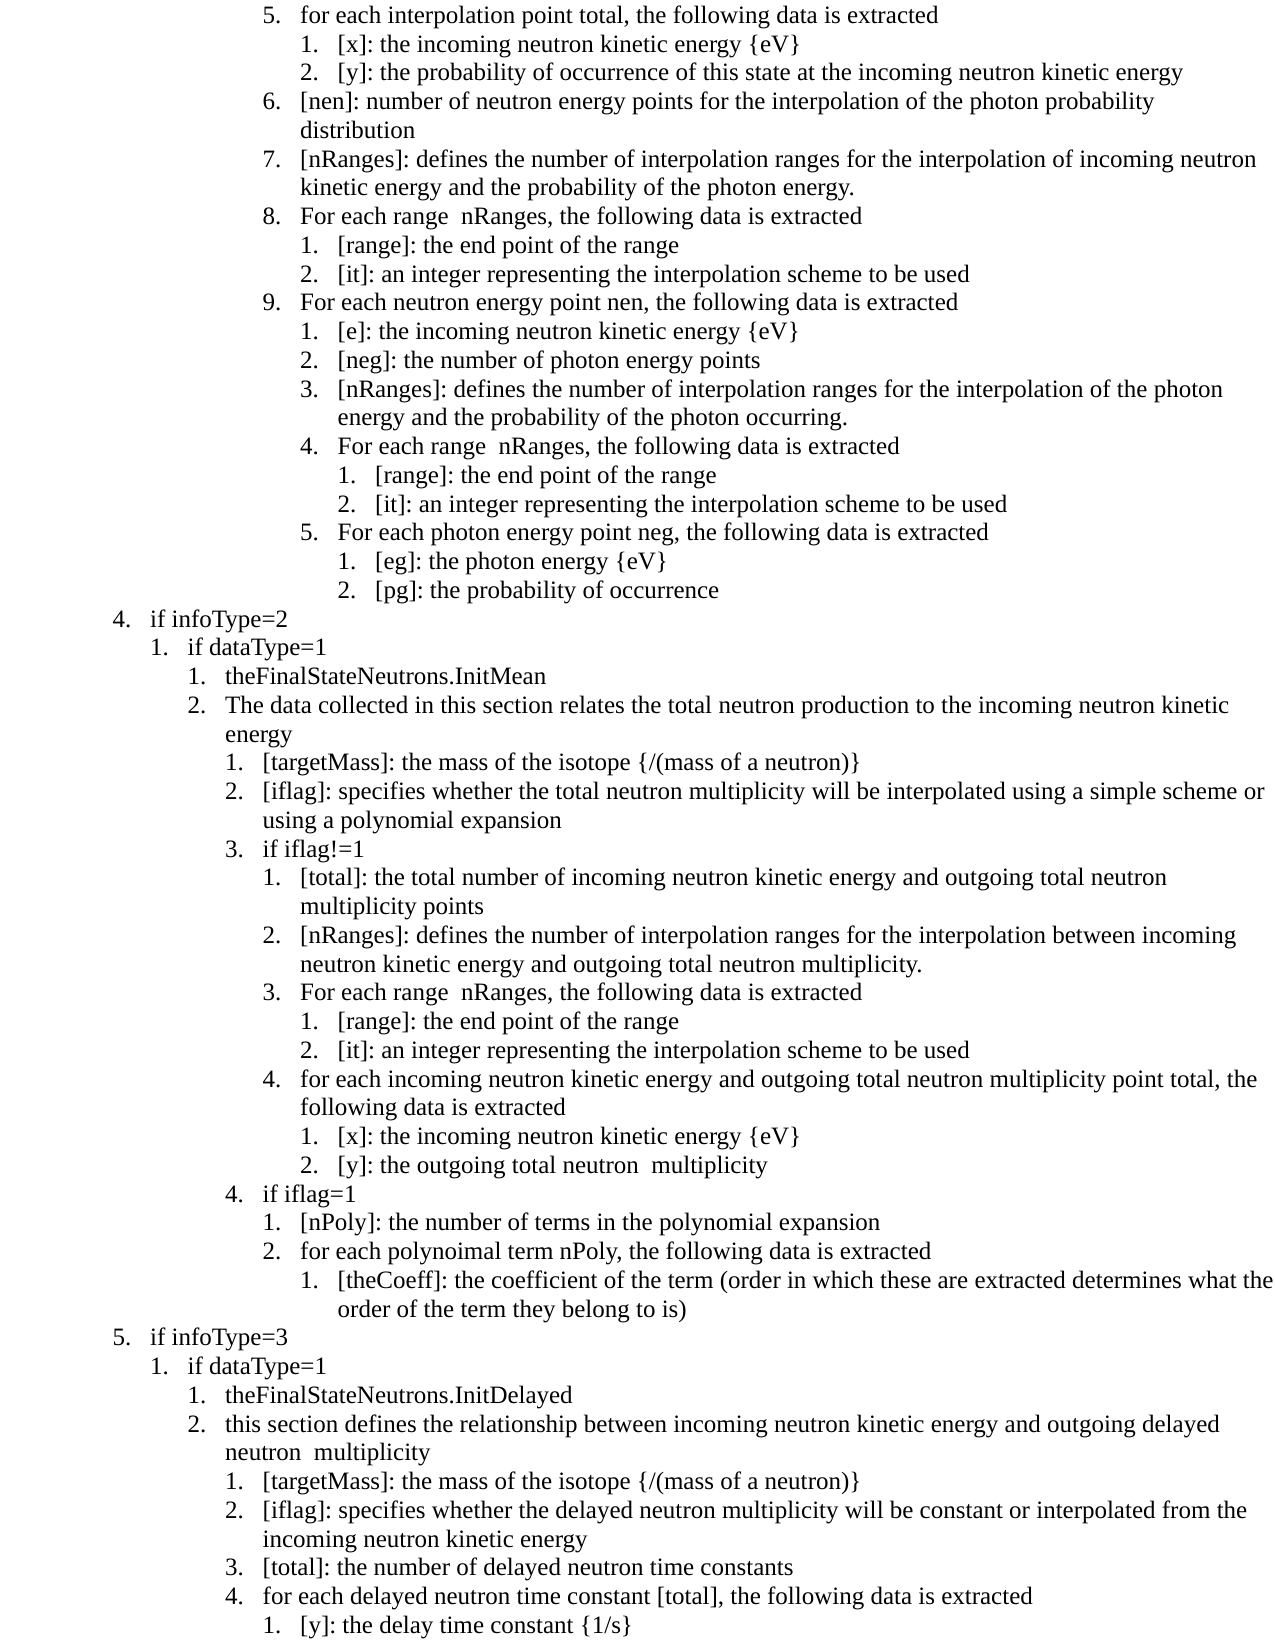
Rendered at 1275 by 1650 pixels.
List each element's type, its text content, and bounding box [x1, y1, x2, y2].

list [theCoeff]: the coefficient of the term (order in which these are extracted determines what the order of the term they belong to is) [300, 1265, 1275, 1322]
list if dataType=1 [150, 1351, 1275, 1380]
list For each photon energy point neg, the following data is extracted [300, 517, 1275, 546]
list [nPoly]: the number of terms in the polynomial expansion [262, 1207, 1275, 1236]
list [x]: the incoming neutron kinetic energy {eV} [300, 1121, 1275, 1150]
list [it]: an integer representing the interpolation scheme to be used [300, 1035, 1275, 1064]
list [it]: an integer representing the interpolation scheme to be used [337, 489, 1275, 517]
list for each delayed neutron time constant [total], the following data is extracted [225, 1581, 1275, 1610]
list [range]: the end point of the range [337, 460, 1275, 489]
list [total]: the number of delayed neutron time constants [225, 1552, 1275, 1581]
list [total]: the total number of incoming neutron kinetic energy and outgoing total neutron multiplicity points [262, 862, 1275, 920]
list if iflag!=1 [225, 834, 1275, 862]
list if dataType=1 [150, 632, 1275, 661]
list For each neutron energy point nen, the following data is extracted [262, 287, 1275, 316]
list theFinalStateNeutrons.InitMean [187, 661, 1275, 690]
list [nRanges]: defines the number of interpolation ranges for the interpolation of the photon energy and the probability of the photon occurring. [300, 374, 1275, 431]
list [range]: the end point of the range [300, 230, 1275, 259]
list [y]: the delay time constant {1/s} [262, 1610, 1275, 1639]
list [neg]: the number of photon energy points [300, 345, 1275, 374]
list this section defines the relationship between incoming neutron kinetic energy and outgoing delayed neutron multiplicity [187, 1409, 1275, 1466]
list [e]: the incoming neutron kinetic energy {eV} [300, 316, 1275, 345]
list [y]: the probability of occurrence of this state at the incoming neutron kinetic energy [300, 57, 1275, 86]
list For each range nRanges, the following data is extracted [262, 977, 1275, 1006]
list for each incoming neutron kinetic energy and outgoing total neutron multiplicity point total, the following data is extracted [262, 1064, 1275, 1121]
list For each range nRanges, the following data is extracted [300, 431, 1275, 460]
list [nRanges]: defines the number of interpolation ranges for the interpolation of incoming neutron kinetic energy and the probability of the photon energy. [262, 144, 1275, 201]
list [range]: the end point of the range [300, 1006, 1275, 1035]
list The data collected in this section relates the total neutron production to the incoming neutron kinetic energy [187, 690, 1275, 747]
list for each polynoimal term nPoly, the following data is extracted [262, 1236, 1275, 1265]
list if iflag=1 [225, 1179, 1275, 1207]
list [x]: the incoming neutron kinetic energy {eV} [300, 29, 1275, 57]
list [nen]: number of neutron energy points for the interpolation of the photon probability distribution [262, 86, 1275, 144]
list [pg]: the probability of occurrence [337, 575, 1275, 604]
list [targetMass]: the mass of the isotope {/(mass of a neutron)} [225, 1466, 1275, 1495]
list [eg]: the photon energy {eV} [337, 546, 1275, 575]
list [y]: the outgoing total neutron multiplicity [300, 1150, 1275, 1179]
list For each range nRanges, the following data is extracted [262, 201, 1275, 230]
list [it]: an integer representing the interpolation scheme to be used [300, 259, 1275, 287]
list [nRanges]: defines the number of interpolation ranges for the interpolation between incoming neutron kinetic energy and outgoing total neutron multiplicity. [262, 920, 1275, 977]
list [iflag]: specifies whether the total neutron multiplicity will be interpolated using a simple scheme or using a polynomial expansion [225, 776, 1275, 834]
list theFinalStateNeutrons.InitDelayed [187, 1380, 1275, 1409]
list [iflag]: specifies whether the delayed neutron multiplicity will be constant or interpolated from the incoming neutron kinetic energy [225, 1495, 1275, 1552]
list if infoType=2 [112, 604, 1275, 632]
list for each interpolation point total, the following data is extracted [262, 0, 1275, 29]
list [targetMass]: the mass of the isotope {/(mass of a neutron)} [225, 747, 1275, 776]
list if infoType=3 [112, 1322, 1275, 1351]
